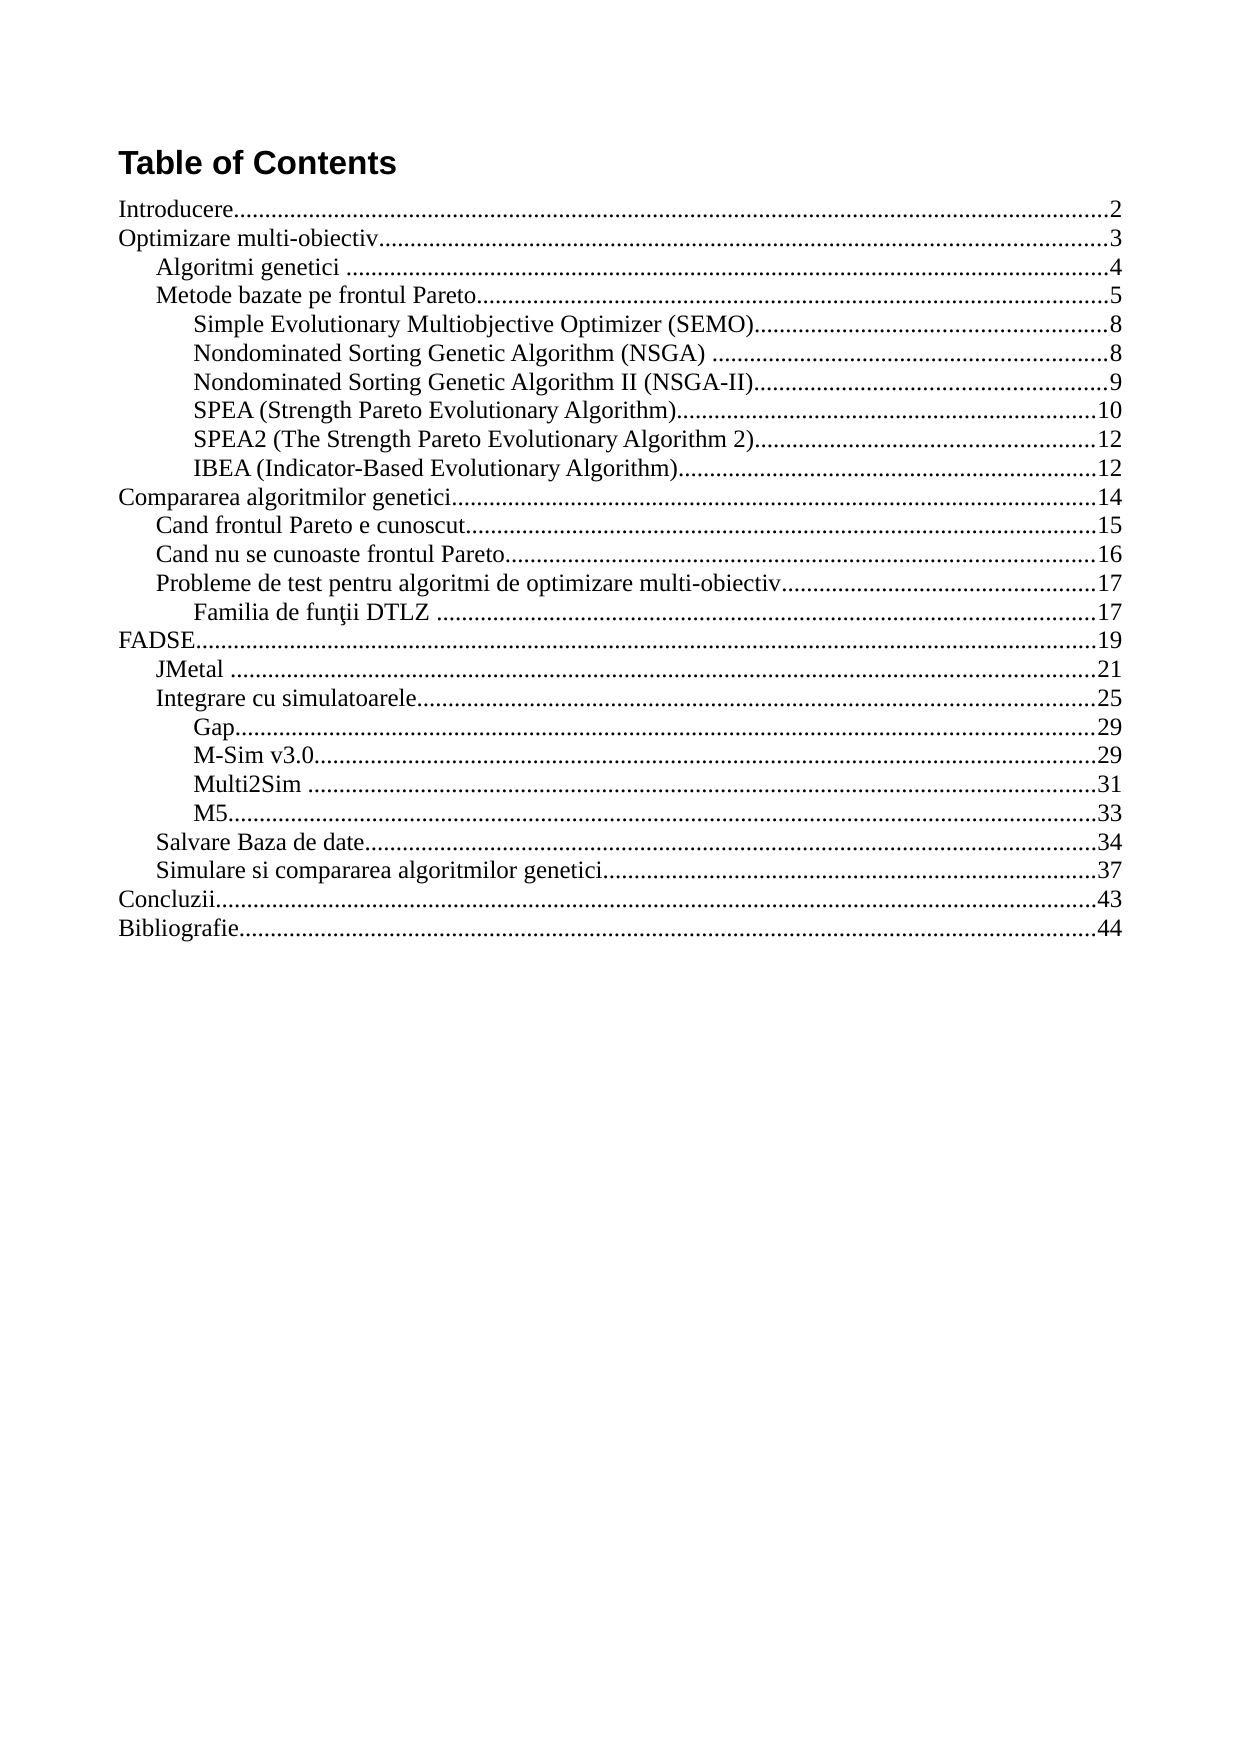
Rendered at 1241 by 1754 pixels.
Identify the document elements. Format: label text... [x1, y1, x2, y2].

text Cand frontul Pareto e cunoscut 15 [156, 510, 1122, 539]
text FADSE 19 [118, 625, 1122, 654]
text Integrare cu simulatoarele 25 [156, 683, 1122, 712]
text Nondominated Sorting Genetic Algorithm II (NSGA-II) 9 [193, 367, 1122, 395]
subtitle Table of Contents [118, 143, 1122, 182]
text Algoritmi genetici 4 [156, 252, 1122, 280]
text SPEA (Strength Pareto Evolutionary Algorithm) 10 [193, 395, 1122, 424]
text Familia de funţii DTLZ 17 [193, 597, 1122, 625]
text Simulare si compararea algoritmilor genetici 37 [156, 855, 1122, 884]
text M-Sim v3.0 29 [193, 740, 1122, 769]
text Concluzii 43 [118, 884, 1122, 913]
text Optimizare multi-obiectiv 3 [118, 223, 1122, 252]
text Nondominated Sorting Genetic Algorithm (NSGA) 8 [193, 338, 1122, 367]
text JMetal 21 [156, 654, 1122, 683]
text Salvare Baza de date 34 [156, 827, 1122, 855]
text SPEA2 (The Strength Pareto Evolutionary Algorithm 2) 12 [193, 424, 1122, 453]
text Introducere 2 [118, 194, 1122, 223]
text IBEA (Indicator-Based Evolutionary Algorithm) 12 [193, 453, 1122, 482]
text Probleme de test pentru algoritmi de optimizare multi-obiectiv 17 [156, 568, 1122, 597]
text Cand nu se cunoaste frontul Pareto 16 [156, 539, 1122, 568]
text Multi2Sim 31 [193, 769, 1122, 798]
text M5 33 [193, 798, 1122, 827]
text Compararea algoritmilor genetici 14 [118, 482, 1122, 510]
text Bibliografie 44 [118, 913, 1122, 942]
text Metode bazate pe frontul Pareto 5 [156, 280, 1122, 309]
text Gap 29 [193, 712, 1122, 740]
text Simple Evolutionary Multiobjective Optimizer (SEMO) 8 [193, 309, 1122, 338]
